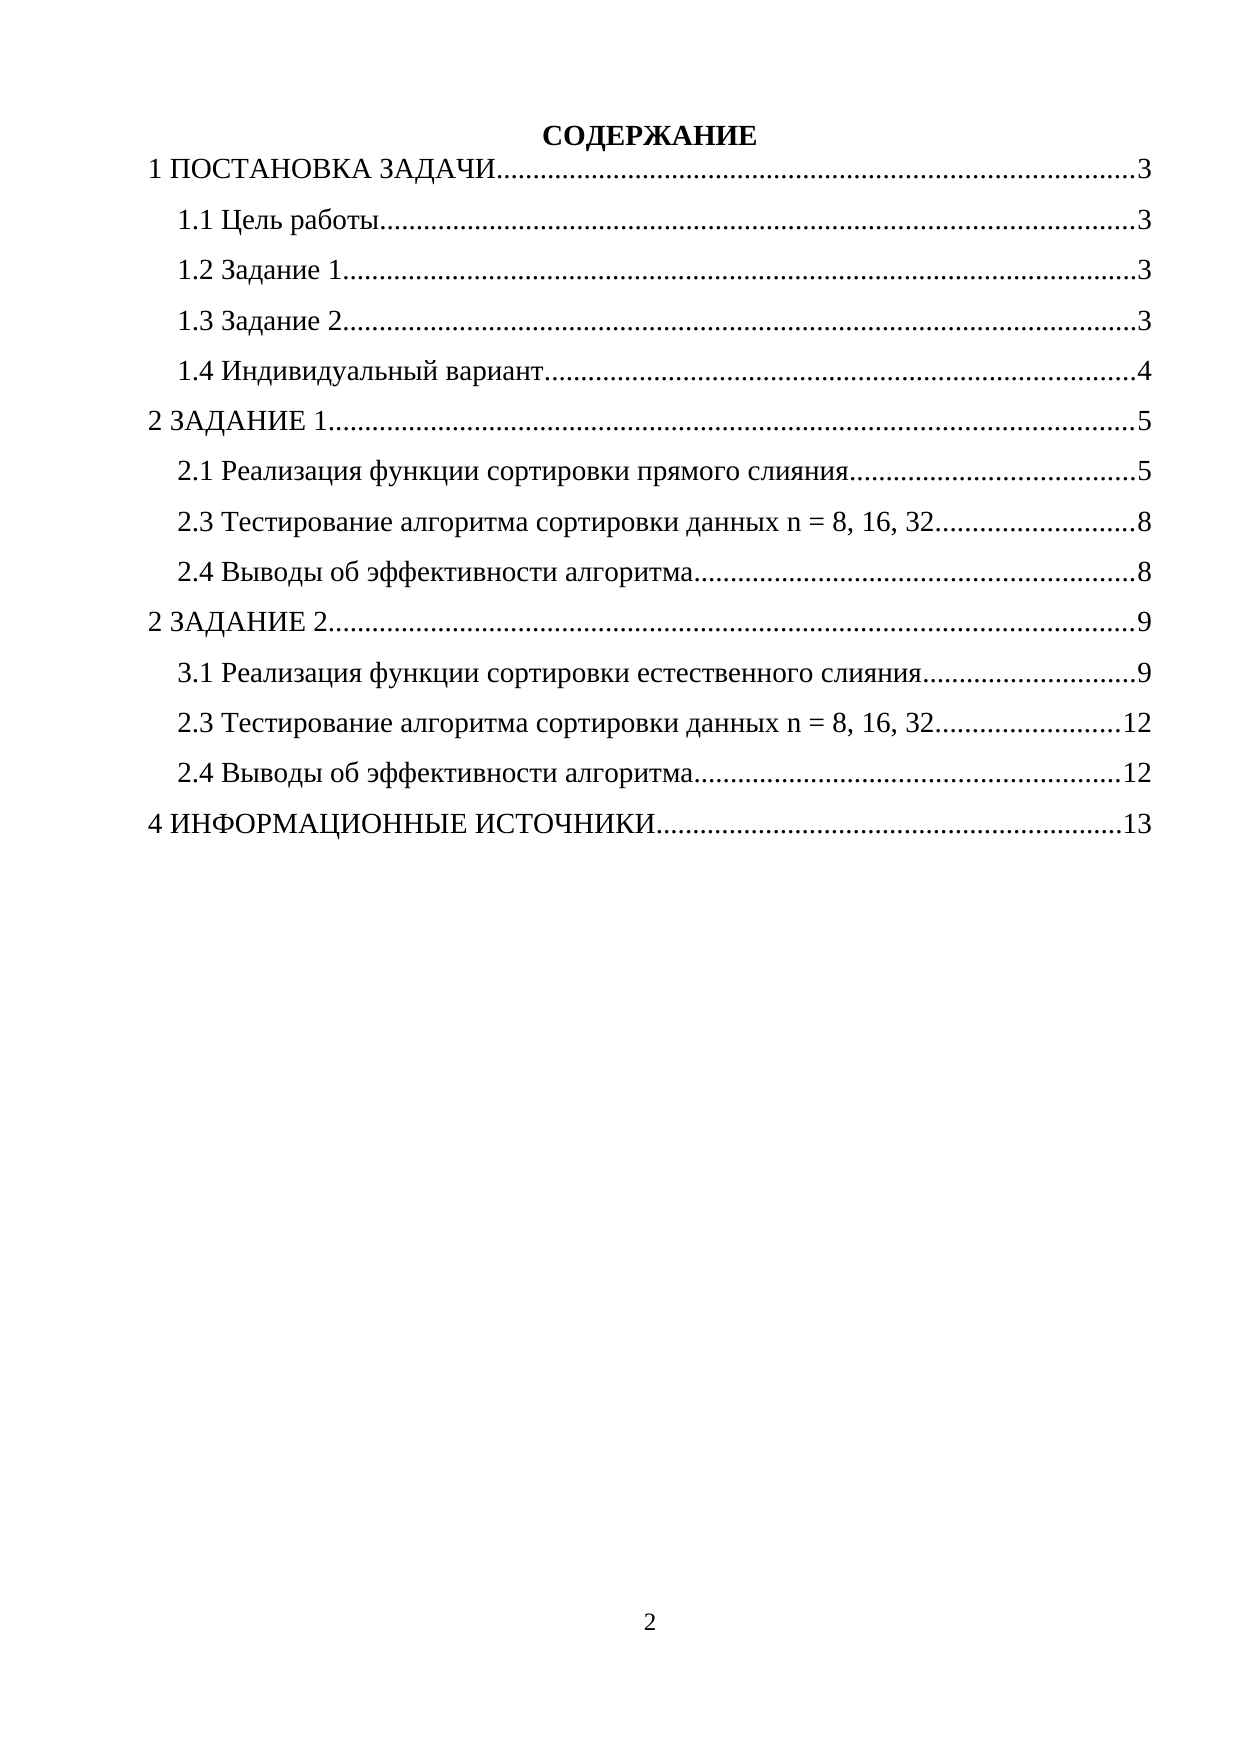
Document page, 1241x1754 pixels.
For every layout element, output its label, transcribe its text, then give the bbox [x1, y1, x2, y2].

text 4 ИНФОРМАЦИОННЫЕ ИСТОЧНИКИ 13 [148, 806, 1152, 839]
text 2.3 Тестирование алгоритма сортировки данных n = 8, 16, 32 8 [177, 504, 1152, 537]
text 1.1 Цель работы 3 [177, 202, 1152, 236]
text 2.1 Реализация функции сортировки прямого слияния 5 [177, 453, 1152, 487]
text 1.3 Задание 2 3 [177, 303, 1152, 336]
text СОДЕРЖАНИЕ [148, 118, 1152, 152]
text 2.4 Выводы об эффективности алгоритма 8 [177, 554, 1152, 588]
text 2.4 Выводы об эффективности алгоритма 12 [177, 755, 1152, 789]
text 3.1 Реализация функции сортировки естественного слияния 9 [177, 655, 1152, 688]
text 1.4 Индивидуальный вариант 4 [177, 353, 1152, 386]
text 1.2 Задание 1 3 [177, 252, 1152, 286]
text 2 ЗАДАНИЕ 2 9 [148, 604, 1152, 638]
text 2.3 Тестирование алгоритма сортировки данных n = 8, 16, 32 12 [177, 705, 1152, 739]
text 2 ЗАДАНИЕ 1 5 [148, 403, 1152, 437]
text 1 ПОСТАНОВКА ЗАДАЧИ 3 [148, 152, 1152, 185]
